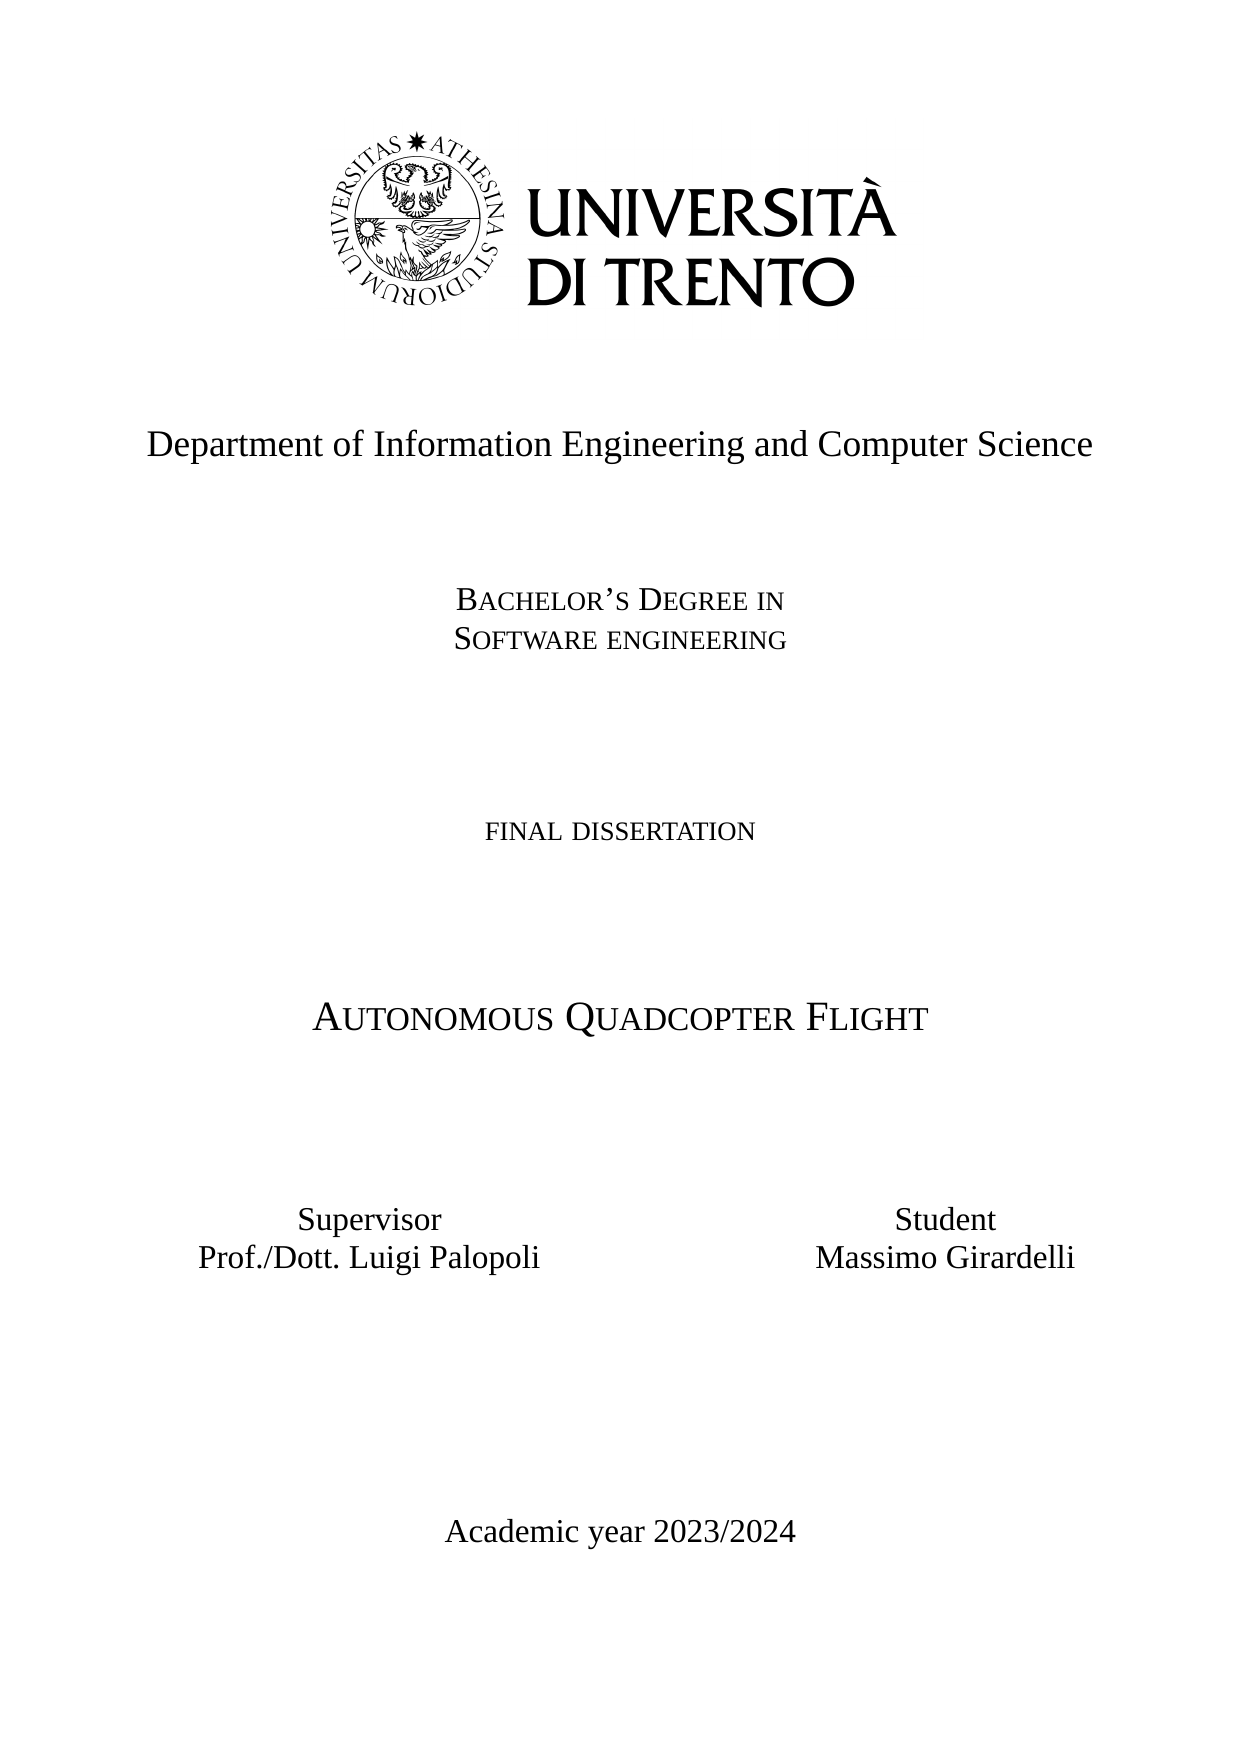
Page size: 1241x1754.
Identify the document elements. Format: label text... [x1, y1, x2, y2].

table_header Student Massimo Girardelli [620, 1193, 1122, 1281]
text final dissertation [118, 810, 1122, 848]
picture [316, 118, 924, 340]
table_header Supervisor Prof./Dott. Luigi Palopoli [118, 1193, 620, 1281]
text Autonomous Quadcopter Flight [118, 992, 1122, 1040]
text Software engineering [118, 618, 1122, 656]
text Academic year 2023/2024 [118, 1511, 1122, 1549]
text Bachelor’s Degree in [118, 580, 1122, 618]
text Department of Information Engineering and Computer Science [118, 422, 1122, 465]
